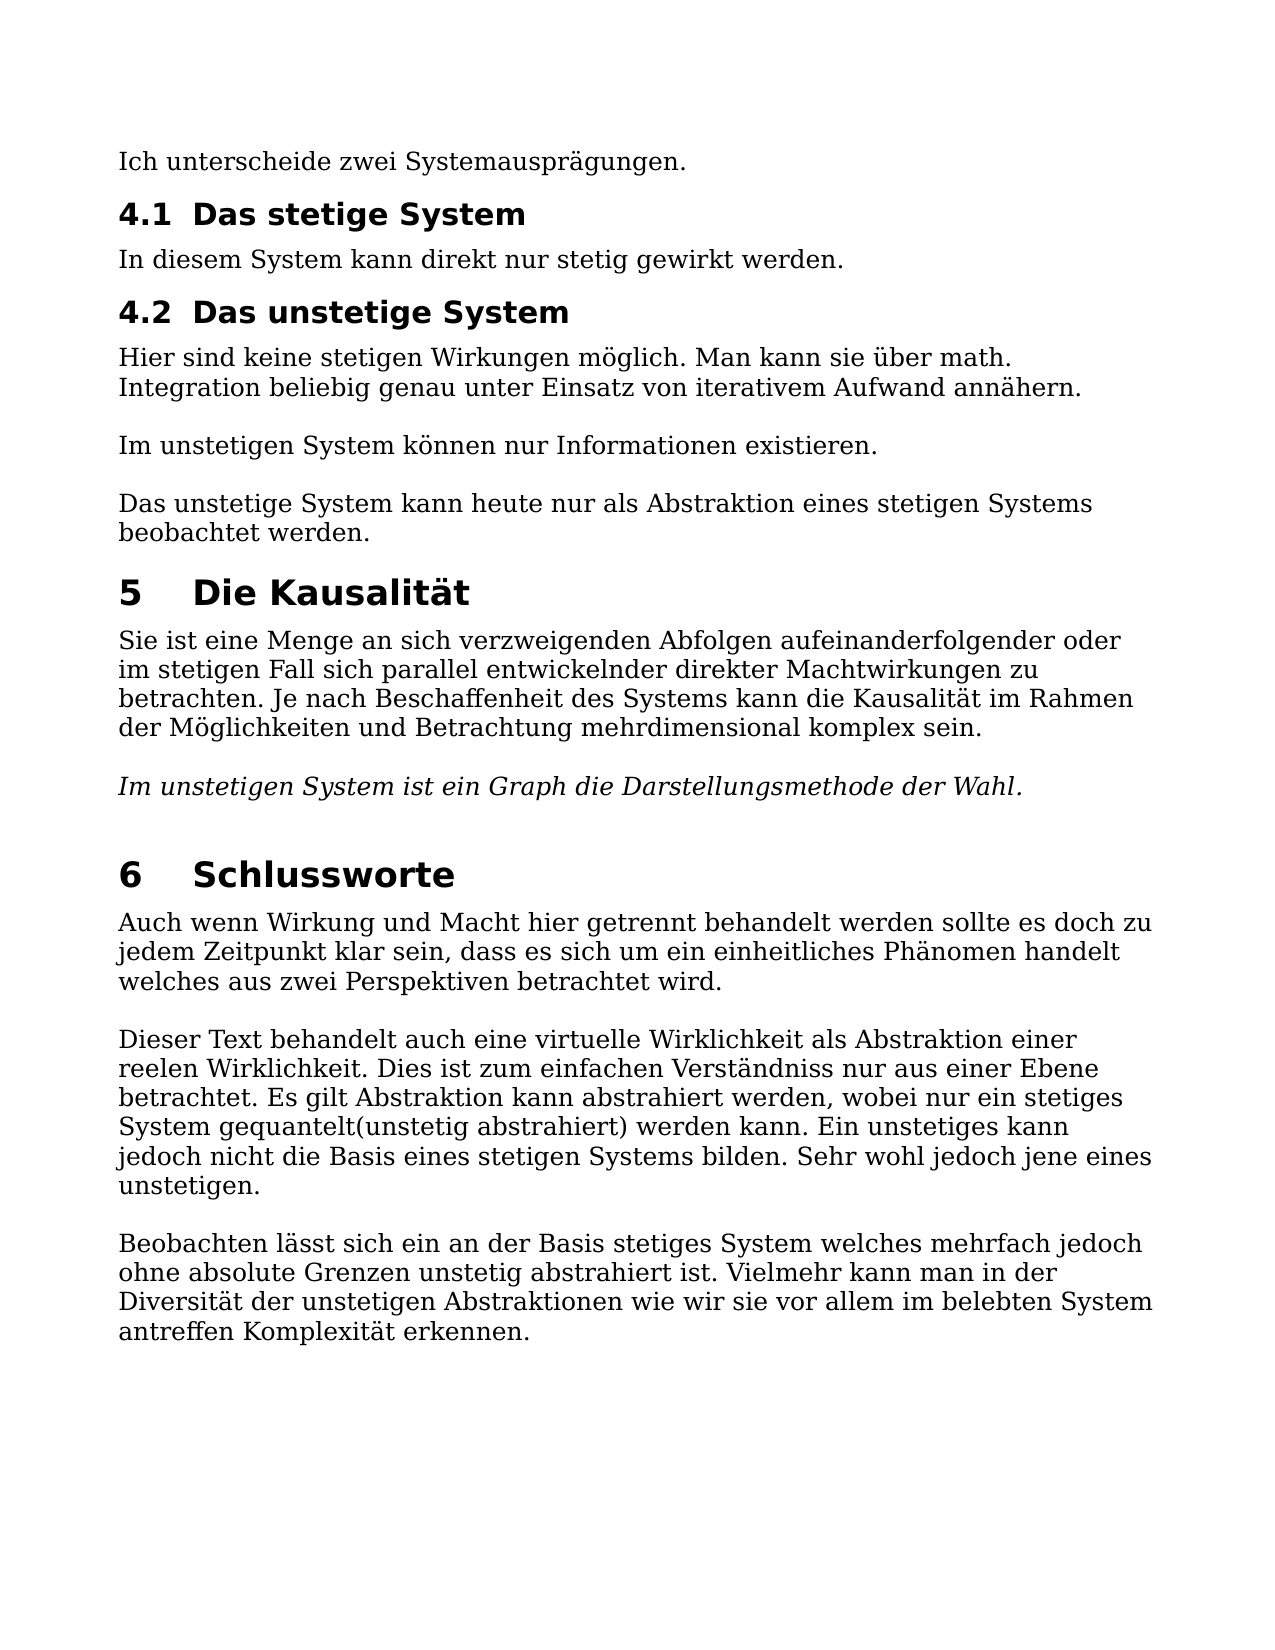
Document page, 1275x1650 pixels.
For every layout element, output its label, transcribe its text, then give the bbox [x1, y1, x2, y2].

subtitle Das unstetige System [118, 295, 1157, 331]
subtitle Schlussworte [118, 855, 1157, 896]
text Das unstetige System kann heute nur als Abstraktion eines stetigen Systems beobachtet werden. [118, 489, 1157, 548]
text Im unstetigen System können nur Informationen existieren. [118, 431, 1157, 460]
text Beobachten lässt sich ein an der Basis stetiges System welches mehrfach jedoch ohne absolute Grenzen unstetig abstrahiert ist. Vielmehr kann man in der Diversität der unstetigen Abstraktionen wie wir sie vor allem im belebten System antreffen Komplexität erkennen. [118, 1229, 1157, 1346]
text Hier sind keine stetigen Wirkungen möglich. Man kann sie über math. Integration beliebig genau unter Einsatz von iterativem Aufwand annähern. [118, 343, 1157, 402]
text In diesem System kann direkt nur stetig gewirkt werden. [118, 245, 1157, 274]
subtitle Die Kausalität [118, 573, 1157, 613]
text Dieser Text behandelt auch eine virtuelle Wirklichkeit als Abstraktion einer reelen Wirklichkeit. Dies ist zum einfachen Verständniss nur aus einer Ebene betrachtet. Es gilt Abstraktion kann abstrahiert werden, wobei nur ein stetiges System gequantelt(unstetig abstrahiert) werden kann. Ein unstetiges kann jedoch nicht die Basis eines stetigen Systems bilden. Sehr wohl jedoch jene eines unstetigen. [118, 1025, 1157, 1200]
text Auch wenn Wirkung und Macht hier getrennt behandelt werden sollte es doch zu jedem Zeitpunkt klar sein, dass es sich um ein einheitliches Phänomen handelt welches aus zwei Perspektiven betrachtet wird. [118, 908, 1157, 996]
text Sie ist eine Menge an sich verzweigenden Abfolgen aufeinanderfolgender oder im stetigen Fall sich parallel entwickelnder direkter Machtwirkungen zu betrachten. Je nach Beschaffenheit des Systems kann die Kausalität im Rahmen der Möglichkeiten und Betrachtung mehrdimensional komplex sein. [118, 626, 1157, 743]
text Im unstetigen System ist ein Graph die Darstellungsmethode der Wahl. [118, 772, 1157, 801]
text Ich unterscheide zwei Systemausprägungen. [118, 147, 1157, 176]
subtitle Das stetige System [118, 197, 1157, 233]
